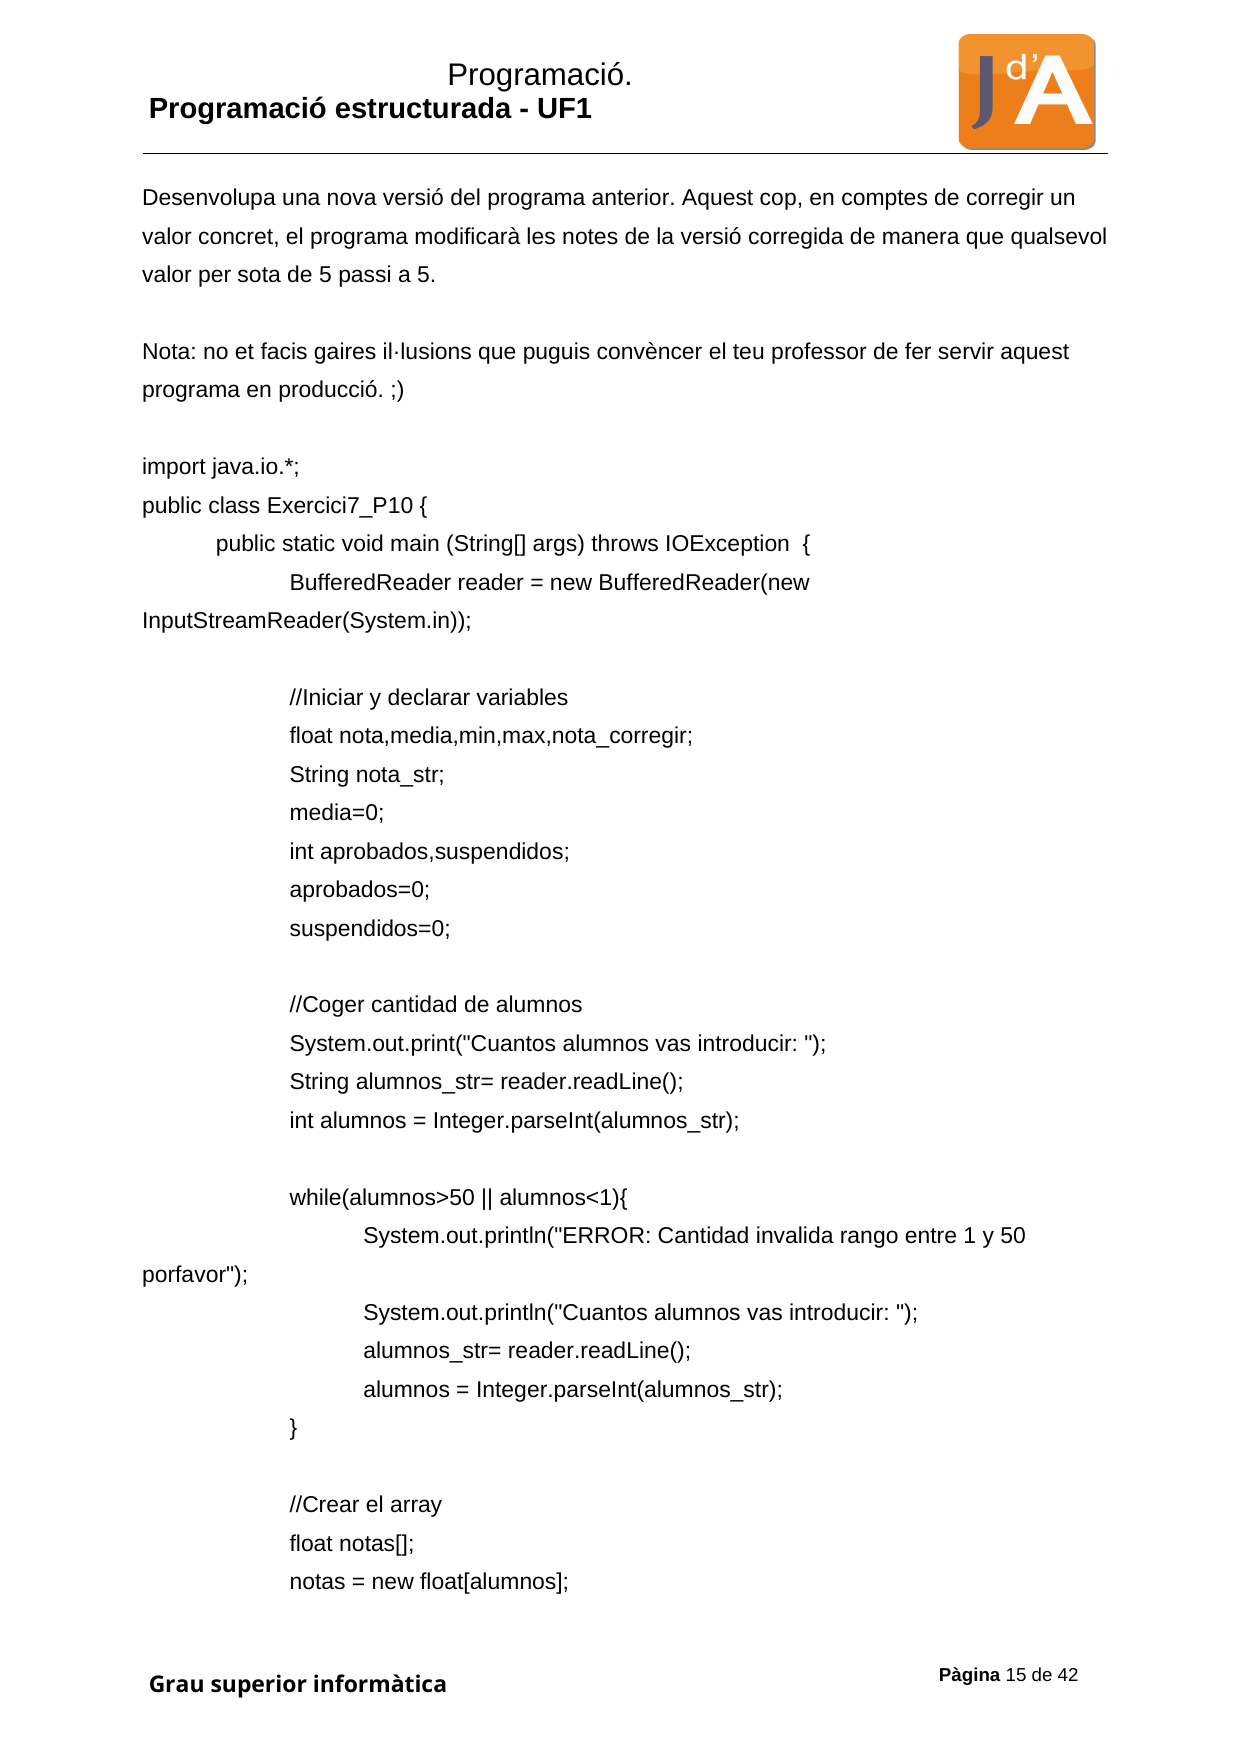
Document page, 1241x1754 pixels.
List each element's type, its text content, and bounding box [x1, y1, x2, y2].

text media=0; [142, 800, 1107, 826]
text alumnos_str= reader.readLine(); [142, 1338, 1107, 1364]
text aprobados=0; [142, 877, 1107, 902]
text alumnos = Integer.parseInt(alumnos_str); [142, 1377, 1107, 1402]
text String alumnos_str= reader.readLine(); [142, 1069, 1107, 1095]
text String nota_str; [142, 762, 1107, 787]
text System.out.println("ERROR: Cantidad invalida rango entre 1 y 50 porfavor"); [142, 1223, 1107, 1287]
text System.out.println("Cuantos alumnos vas introducir: "); [142, 1300, 1107, 1325]
text int alumnos = Integer.parseInt(alumnos_str); [142, 1107, 1107, 1133]
text Nota: no et facis gaires il·lusions que puguis convèncer el teu professor de fer servir aquest programa en producció. ;) [142, 339, 1107, 403]
text System.out.print("Cuantos alumnos vas introducir: "); [142, 1031, 1107, 1056]
picture [958, 34, 1096, 150]
text float notas[]; [142, 1530, 1107, 1556]
text public class Exercici7_P10 { [142, 492, 1107, 518]
text int aprobados,suspendidos; [142, 838, 1107, 864]
text Desenvolupa una nova versió del programa anterior. Aquest cop, en comptes de corregir un valor concret, el programa modificarà les notes de la versió corregida de manera que qualsevol valor per sota de 5 passi a 5. [142, 185, 1107, 287]
text notas = new float[alumnos]; [142, 1569, 1107, 1594]
text import java.io.*; [142, 454, 1107, 480]
text //Iniciar y declarar variables [142, 685, 1107, 710]
text } [142, 1415, 1107, 1441]
text BufferedReader reader = new BufferedReader(new InputStreamReader(System.in)); [142, 569, 1107, 633]
text suspendidos=0; [142, 915, 1107, 941]
text float nota,media,min,max,nota_corregir; [142, 723, 1107, 749]
text public static void main (String[] args) throws IOException { [142, 531, 1107, 557]
text //Crear el array [142, 1492, 1107, 1517]
text //Coger cantidad de alumnos [142, 992, 1107, 1018]
text while(alumnos>50 || alumnos<1){ [142, 1184, 1107, 1210]
